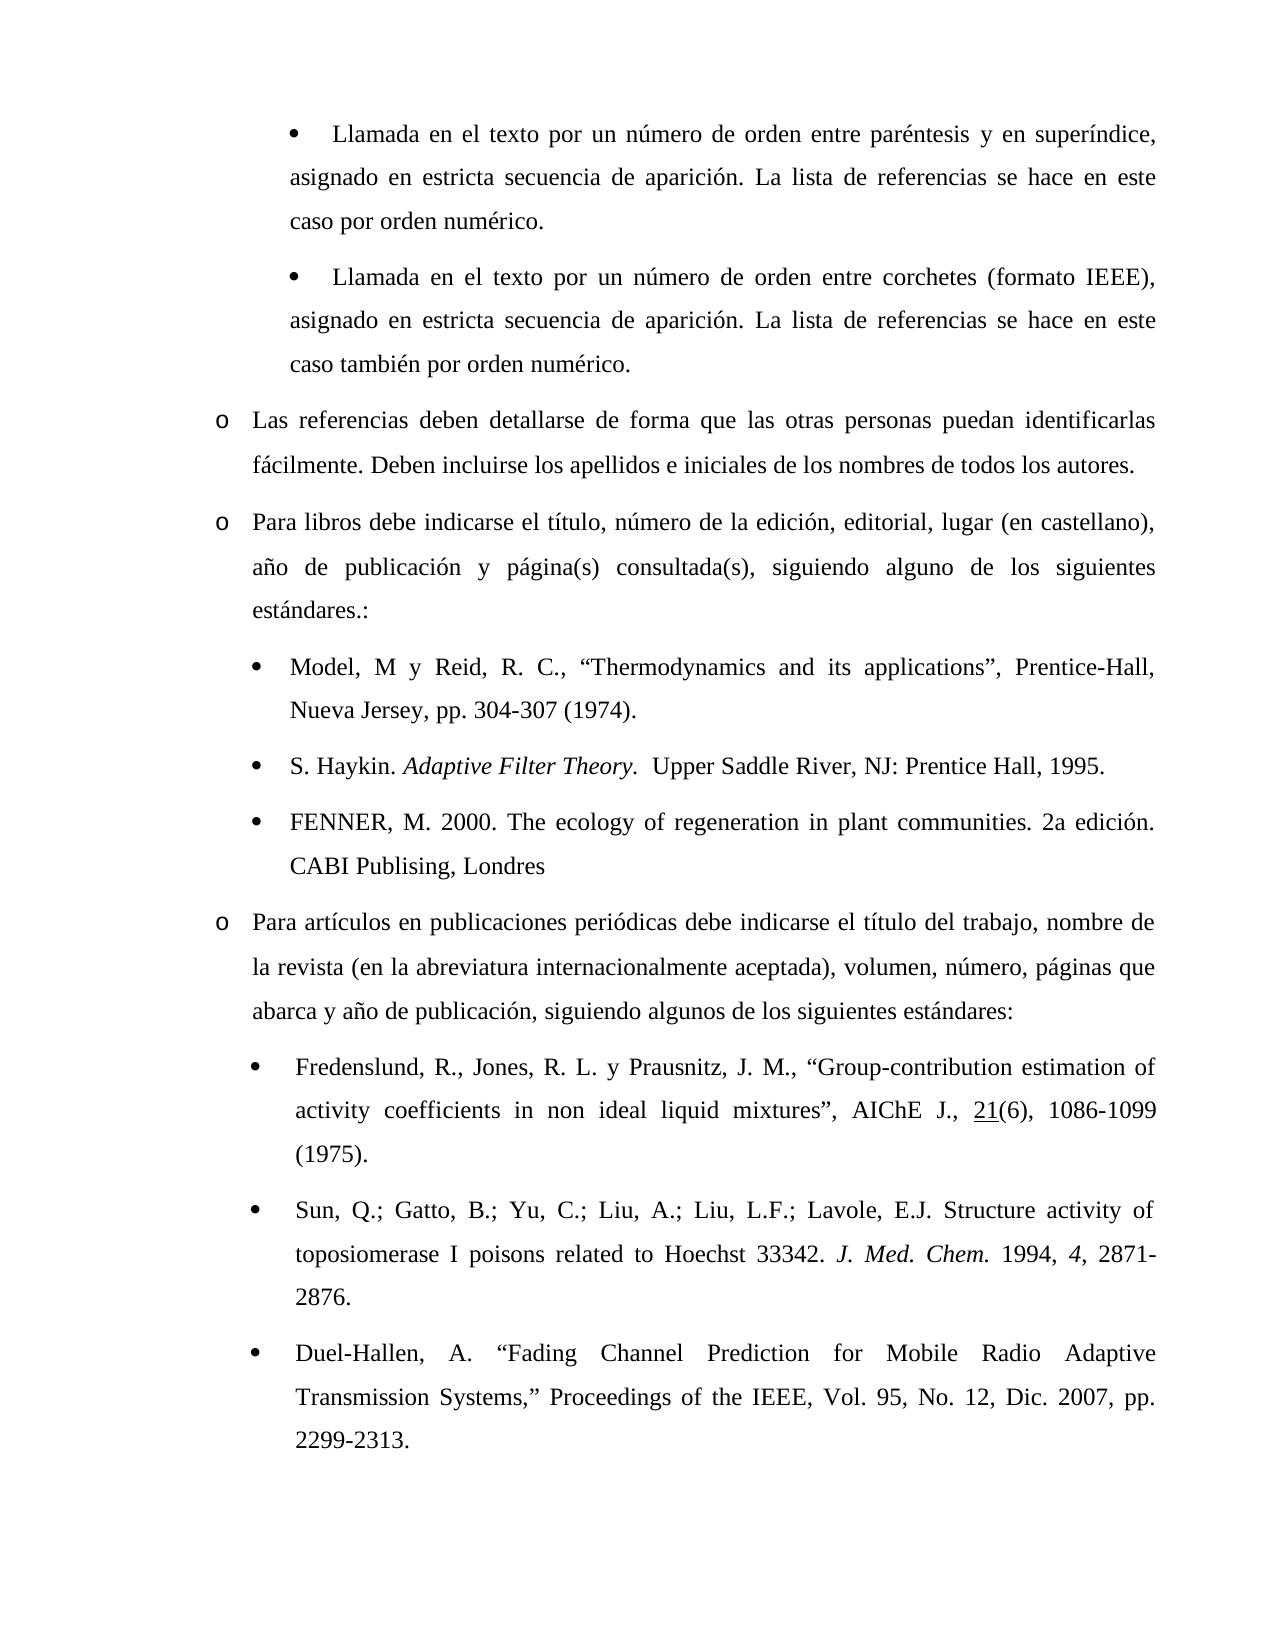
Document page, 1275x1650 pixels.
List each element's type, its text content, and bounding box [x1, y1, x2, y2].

list Para artículos en publicaciones periódicas debe indicarse el título del trabajo, nombre de la revista (en la abreviatura internacionalmente aceptada), volumen, número, páginas que abarca y año de publicación, siguiendo algunos de los siguientes estándares: [214, 907, 1156, 1025]
list Llamada en el texto por un número de orden entre paréntesis y en superíndice, asignado en estricta secuencia de aparición. La lista de referencias se hace en este caso por orden numérico. [289, 118, 1156, 235]
list Llamada en el texto por un número de orden entre corchetes (formato IEEE), asignado en estricta secuencia de aparición. La lista de referencias se hace en este caso también por orden numérico. [289, 262, 1156, 378]
list Las referencias deben detallarse de forma que las otras personas puedan identificarlas fácilmente. Deben incluirse los apellidos e iniciales de los nombres de todos los autores. [214, 405, 1156, 479]
list Para libros debe indicarse el título, número de la edición, editorial, lugar (en castellano), año de publicación y página(s) consultada(s), siguiendo alguno de los siguientes estándares.: [214, 506, 1156, 624]
list Sun, Q.; Gatto, B.; Yu, C.; Liu, A.; Liu, L.F.; Lavole, E.J. Structure activity of toposiomerase I poisons related to Hoechst 33342. J. Med. Chem. 1994, 4, 2871-2876. [251, 1195, 1156, 1311]
list Duel-Hallen, A. “Fading Channel Prediction for Mobile Radio Adaptive Transmission Systems,” Proceedings of the IEEE, Vol. 95, No. 12, Dic. 2007, pp. 2299-2313. [251, 1338, 1156, 1454]
list S. Haykin. Adaptive Filter Theory. Upper Saddle River, NJ: Prentice Hall, 1995. [252, 751, 1156, 780]
list Model, M y Reid, R. C., “Thermodynamics and its applications”, Prentice-Hall, Nueva Jersey, pp. 304-307 (1974). [252, 651, 1156, 724]
list FENNER, M. 2000. The ecology of regeneration in plant communities. 2a edición. CABI Publising, Londres [252, 807, 1156, 880]
list Fredenslund, R., Jones, R. L. y Prausnitz, J. M., “Group-contribution estimation of activity coefficients in non ideal liquid mixtures”, AIChE J., 21(6), 1086-1099 (1975). [251, 1052, 1156, 1168]
